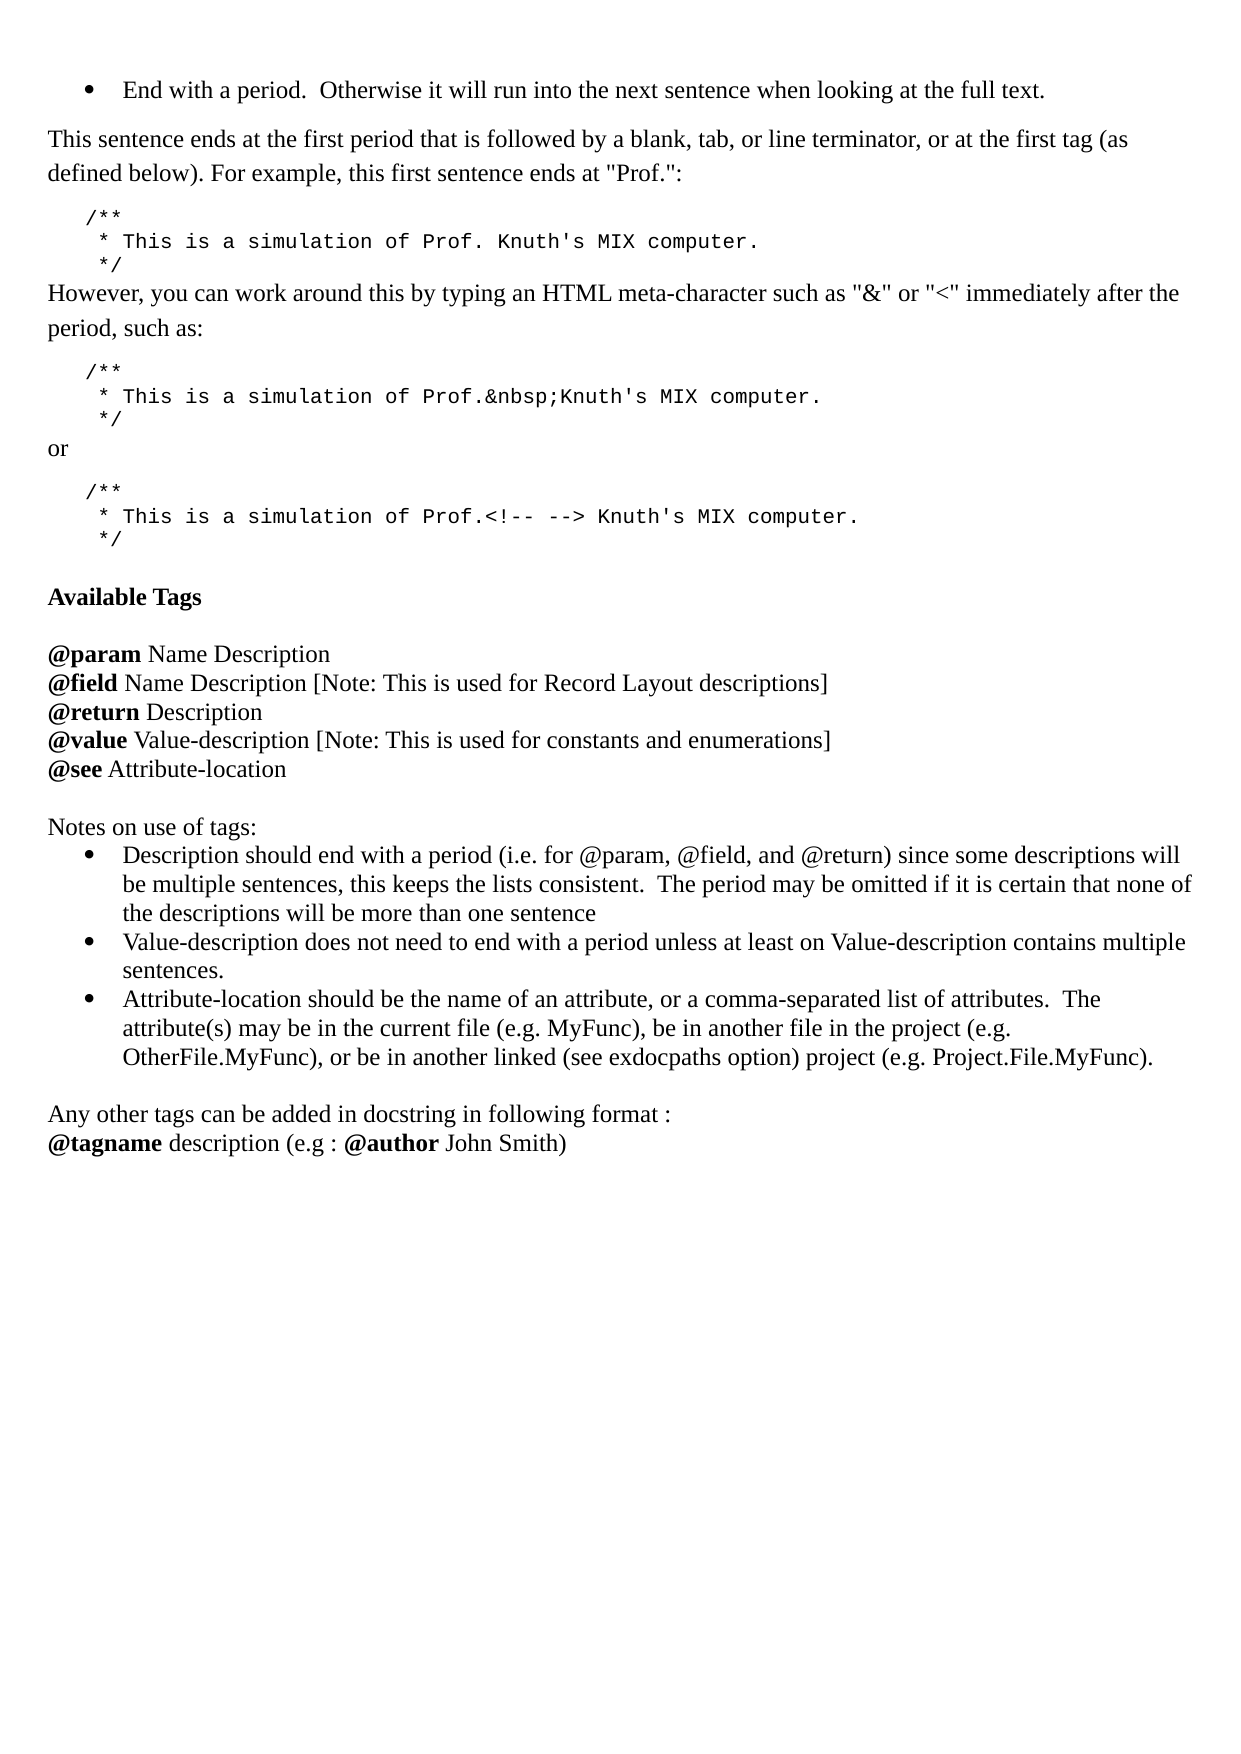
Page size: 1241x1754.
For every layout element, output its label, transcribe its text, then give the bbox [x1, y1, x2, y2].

text @field Name Description [Note: This is used for Record Layout descriptions] [47, 668, 1193, 697]
list Description should end with a period (i.e. for @param, @field, and @return) since some descriptions will be multiple sentences, this keeps the lists consistent. The period may be omitted if it is certain that none of the descriptions will be more than one sentence [85, 841, 1193, 927]
list Attribute-location should be the name of an attribute, or a comma-separated list of attributes. The attribute(s) may be in the current file (e.g. MyFunc), be in another file in the project (e.g. OtherFile.MyFunc), or be in another linked (see exdocpaths option) project (e.g. Project.File.MyFunc). [85, 984, 1193, 1071]
text This sentence ends at the first period that is followed by a blank, tab, or line terminator, or at the first tag (as defined below). For example, this first sentence ends at "Prof.": [47, 124, 1193, 187]
text or [47, 433, 1193, 462]
text /** [47, 208, 1193, 231]
text @value Value-description [Note: This is used for constants and enumerations] [47, 726, 1193, 754]
text * This is a simulation of Prof.&nbsp;Knuth's MIX computer. [47, 386, 1193, 409]
text */ [47, 409, 1193, 433]
list Value-description does not need to end with a period unless at least on Value-description contains multiple sentences. [85, 927, 1193, 984]
text @return Description [47, 697, 1193, 726]
text */ [47, 255, 1193, 278]
text However, you can work around this by typing an HTML meta-character such as "&" or "<" immediately after the period, such as: [47, 278, 1193, 342]
text Available Tags [47, 582, 1193, 611]
text @tagname description (e.g : @author John Smith) [47, 1128, 1193, 1157]
text * This is a simulation of Prof.<!-- --> Knuth's MIX computer. [47, 506, 1193, 529]
text Notes on use of tags: [47, 812, 1193, 841]
text @param Name Description [47, 639, 1193, 668]
text /** [47, 362, 1193, 386]
text /** [47, 482, 1193, 506]
text Any other tags can be added in docstring in following format : [47, 1099, 1193, 1128]
text * This is a simulation of Prof. Knuth's MIX computer. [47, 231, 1193, 255]
list End with a period. Otherwise it will run into the next sentence when looking at the full text. [85, 75, 1193, 104]
text */ [47, 529, 1193, 553]
text @see Attribute-location [47, 754, 1193, 783]
